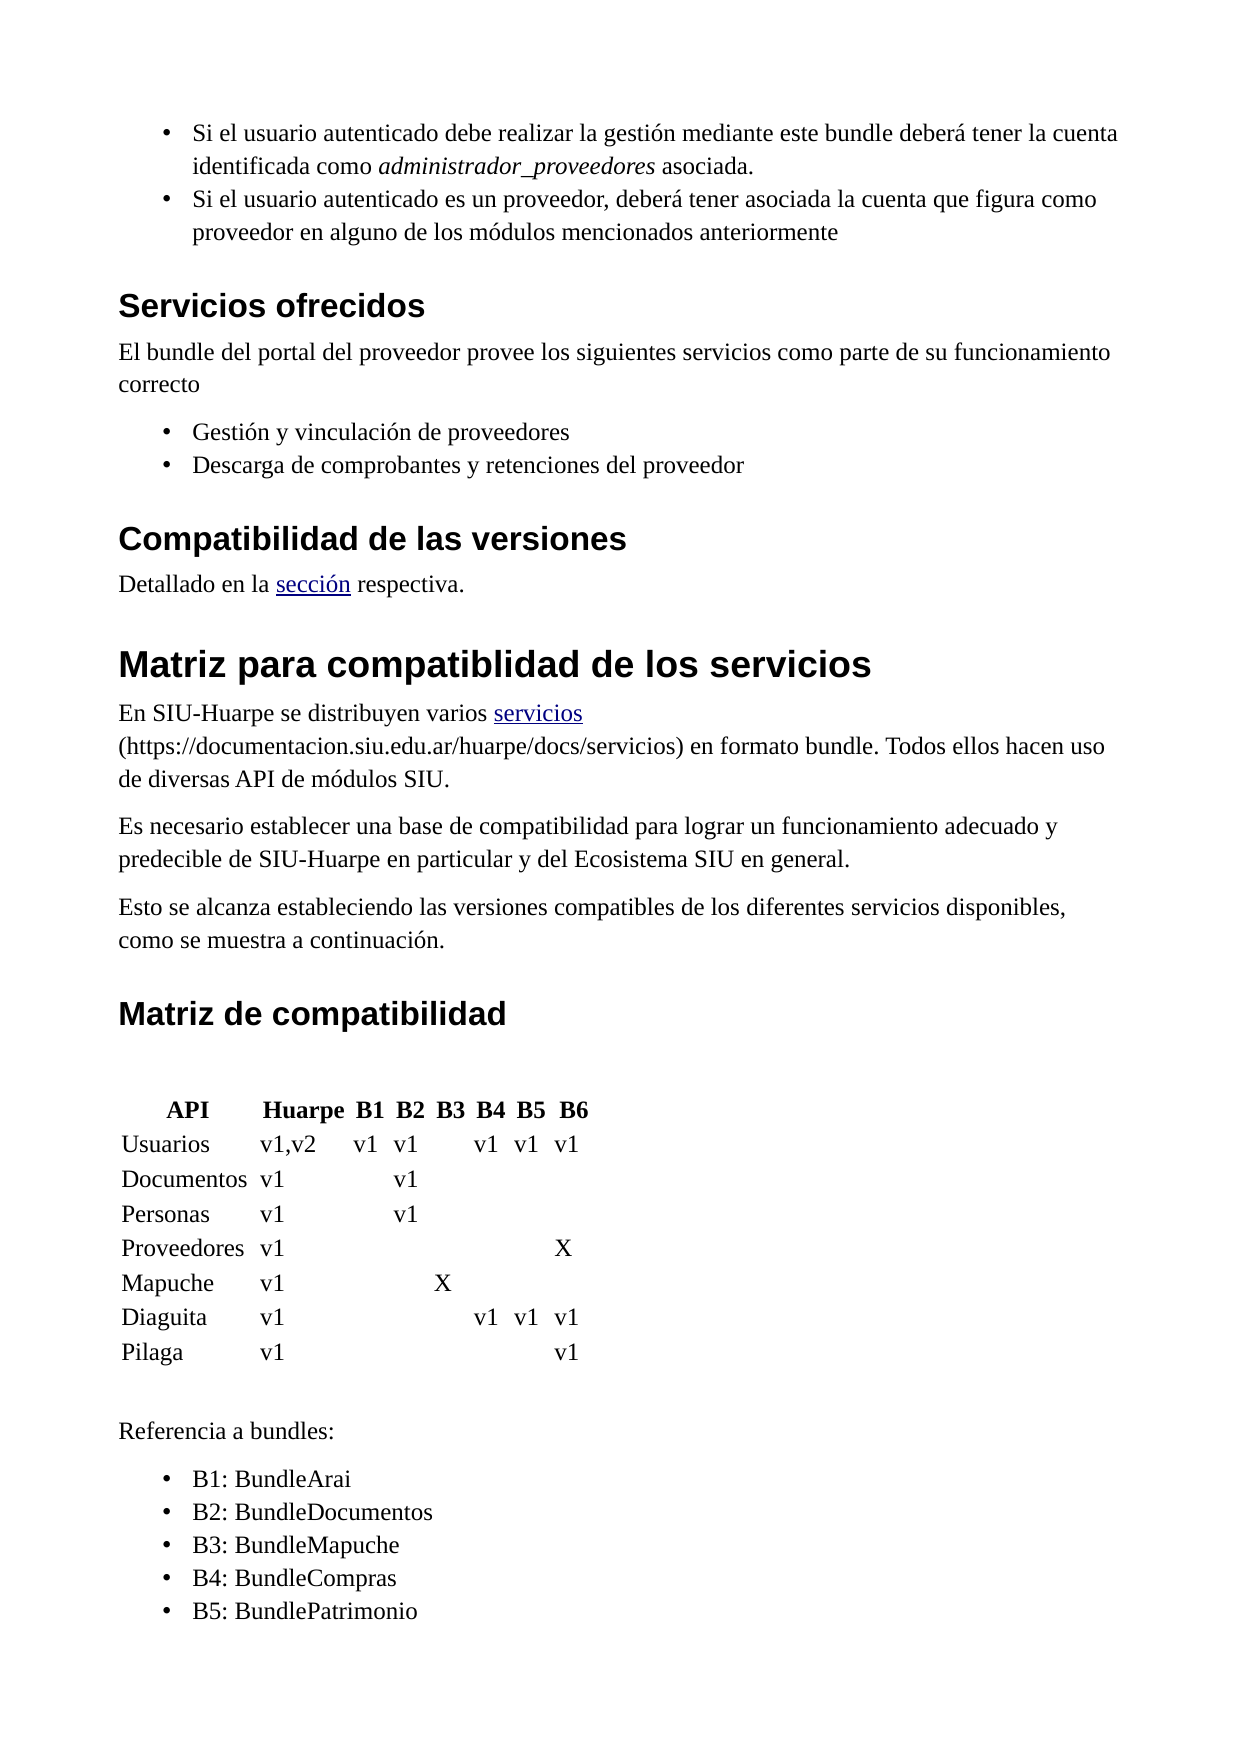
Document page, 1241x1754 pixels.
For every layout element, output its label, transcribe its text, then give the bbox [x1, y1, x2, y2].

subtitle Servicios ofrecidos [118, 286, 1122, 324]
table_cell Mapuche [118, 1265, 257, 1299]
text Es necesario establecer una base de compatibilidad para lograr un funcionamiento adecuado y predecible de SIU-Huarpe en particular y del Ecosistema SIU en general. [118, 811, 1122, 873]
table_header Huarpe [257, 1092, 350, 1127]
table_cell [511, 1265, 551, 1299]
table_header B6 [551, 1092, 596, 1127]
list B2: BundleDocumentos [162, 1497, 1122, 1526]
table_cell v1 [257, 1334, 350, 1369]
table_header API [118, 1092, 257, 1127]
text Referencia a bundles: [118, 1416, 1122, 1445]
table_cell Personas [118, 1196, 257, 1230]
table_cell [511, 1334, 551, 1369]
table_cell v1 [551, 1300, 596, 1334]
list Si el usuario autenticado es un proveedor, deberá tener asociada la cuenta que figura como proveedor en alguno de los módulos mencionados anteriormente [162, 184, 1122, 246]
table_cell v1 [257, 1265, 350, 1299]
table_cell Usuarios [118, 1127, 257, 1161]
text Detallado en la sección respectiva. [118, 569, 1122, 598]
table_cell [350, 1265, 390, 1299]
table_cell [471, 1265, 511, 1299]
table_cell Diaguita [118, 1300, 257, 1334]
list Descarga de comprobantes y retenciones del proveedor [162, 450, 1122, 479]
table_cell [551, 1196, 596, 1230]
list B5: BundlePatrimonio [162, 1596, 1122, 1625]
table_cell [350, 1300, 390, 1334]
table_header B5 [511, 1092, 551, 1127]
table_cell Documentos [118, 1161, 257, 1196]
table_cell v1 [511, 1127, 551, 1161]
table_cell v1 [390, 1196, 431, 1230]
table_cell [350, 1230, 390, 1265]
table_cell [551, 1161, 596, 1196]
table_cell [390, 1265, 431, 1299]
table_header B3 [431, 1092, 471, 1127]
text Esto se alcanza estableciendo las versiones compatibles de los diferentes servicios disponibles, como se muestra a continuación. [118, 892, 1122, 954]
table_cell [350, 1334, 390, 1369]
table_cell [511, 1161, 551, 1196]
list B1: BundleArai [162, 1464, 1122, 1493]
table_cell v1 [257, 1300, 350, 1334]
table_cell [390, 1300, 431, 1334]
table_cell [350, 1196, 390, 1230]
table_cell Proveedores [118, 1230, 257, 1265]
table_cell [471, 1161, 511, 1196]
table_cell [390, 1334, 431, 1369]
table_cell [431, 1300, 471, 1334]
table_cell v1 [350, 1127, 390, 1161]
table_cell v1 [257, 1230, 350, 1265]
table_cell v1,v2 [257, 1127, 350, 1161]
text En SIU-Huarpe se distribuyen varios servicios (https://documentacion.siu.edu.ar/huarpe/docs/servicios) en formato bundle. Todos ellos hacen uso de diversas API de módulos SIU. [118, 698, 1122, 793]
table_cell Pilaga [118, 1334, 257, 1369]
table_cell [390, 1230, 431, 1265]
list B4: BundleCompras [162, 1563, 1122, 1592]
table_cell v1 [471, 1300, 511, 1334]
table_cell [350, 1161, 390, 1196]
table_cell [431, 1334, 471, 1369]
table_cell X [551, 1230, 596, 1265]
table_cell v1 [551, 1127, 596, 1161]
table_cell [431, 1196, 471, 1230]
table_cell [431, 1127, 471, 1161]
table_cell [471, 1196, 511, 1230]
table_header B1 [350, 1092, 390, 1127]
table_cell v1 [390, 1161, 431, 1196]
table_cell [551, 1265, 596, 1299]
subtitle Matriz de compatibilidad [118, 993, 1122, 1032]
table_header B2 [390, 1092, 431, 1127]
subtitle Matriz para compatiblidad de los servicios [118, 642, 1122, 685]
table_cell v1 [257, 1196, 350, 1230]
table_cell [511, 1196, 551, 1230]
subtitle Compatibilidad de las versiones [118, 519, 1122, 557]
table_cell [431, 1230, 471, 1265]
list B3: BundleMapuche [162, 1530, 1122, 1559]
table_cell [431, 1161, 471, 1196]
table_cell [471, 1334, 511, 1369]
list Si el usuario autenticado debe realizar la gestión mediante este bundle deberá tener la cuenta identificada como administrador_proveedores asociada. [162, 118, 1122, 180]
table_cell v1 [257, 1161, 350, 1196]
table_cell [471, 1230, 511, 1265]
table_cell v1 [471, 1127, 511, 1161]
table_cell X [431, 1265, 471, 1299]
table_header B4 [471, 1092, 511, 1127]
table_cell v1 [551, 1334, 596, 1369]
table_cell [511, 1230, 551, 1265]
list Gestión y vinculación de proveedores [162, 417, 1122, 446]
table_cell v1 [511, 1300, 551, 1334]
table_cell v1 [390, 1127, 431, 1161]
text El bundle del portal del proveedor provee los siguientes servicios como parte de su funcionamiento correcto [118, 337, 1122, 398]
